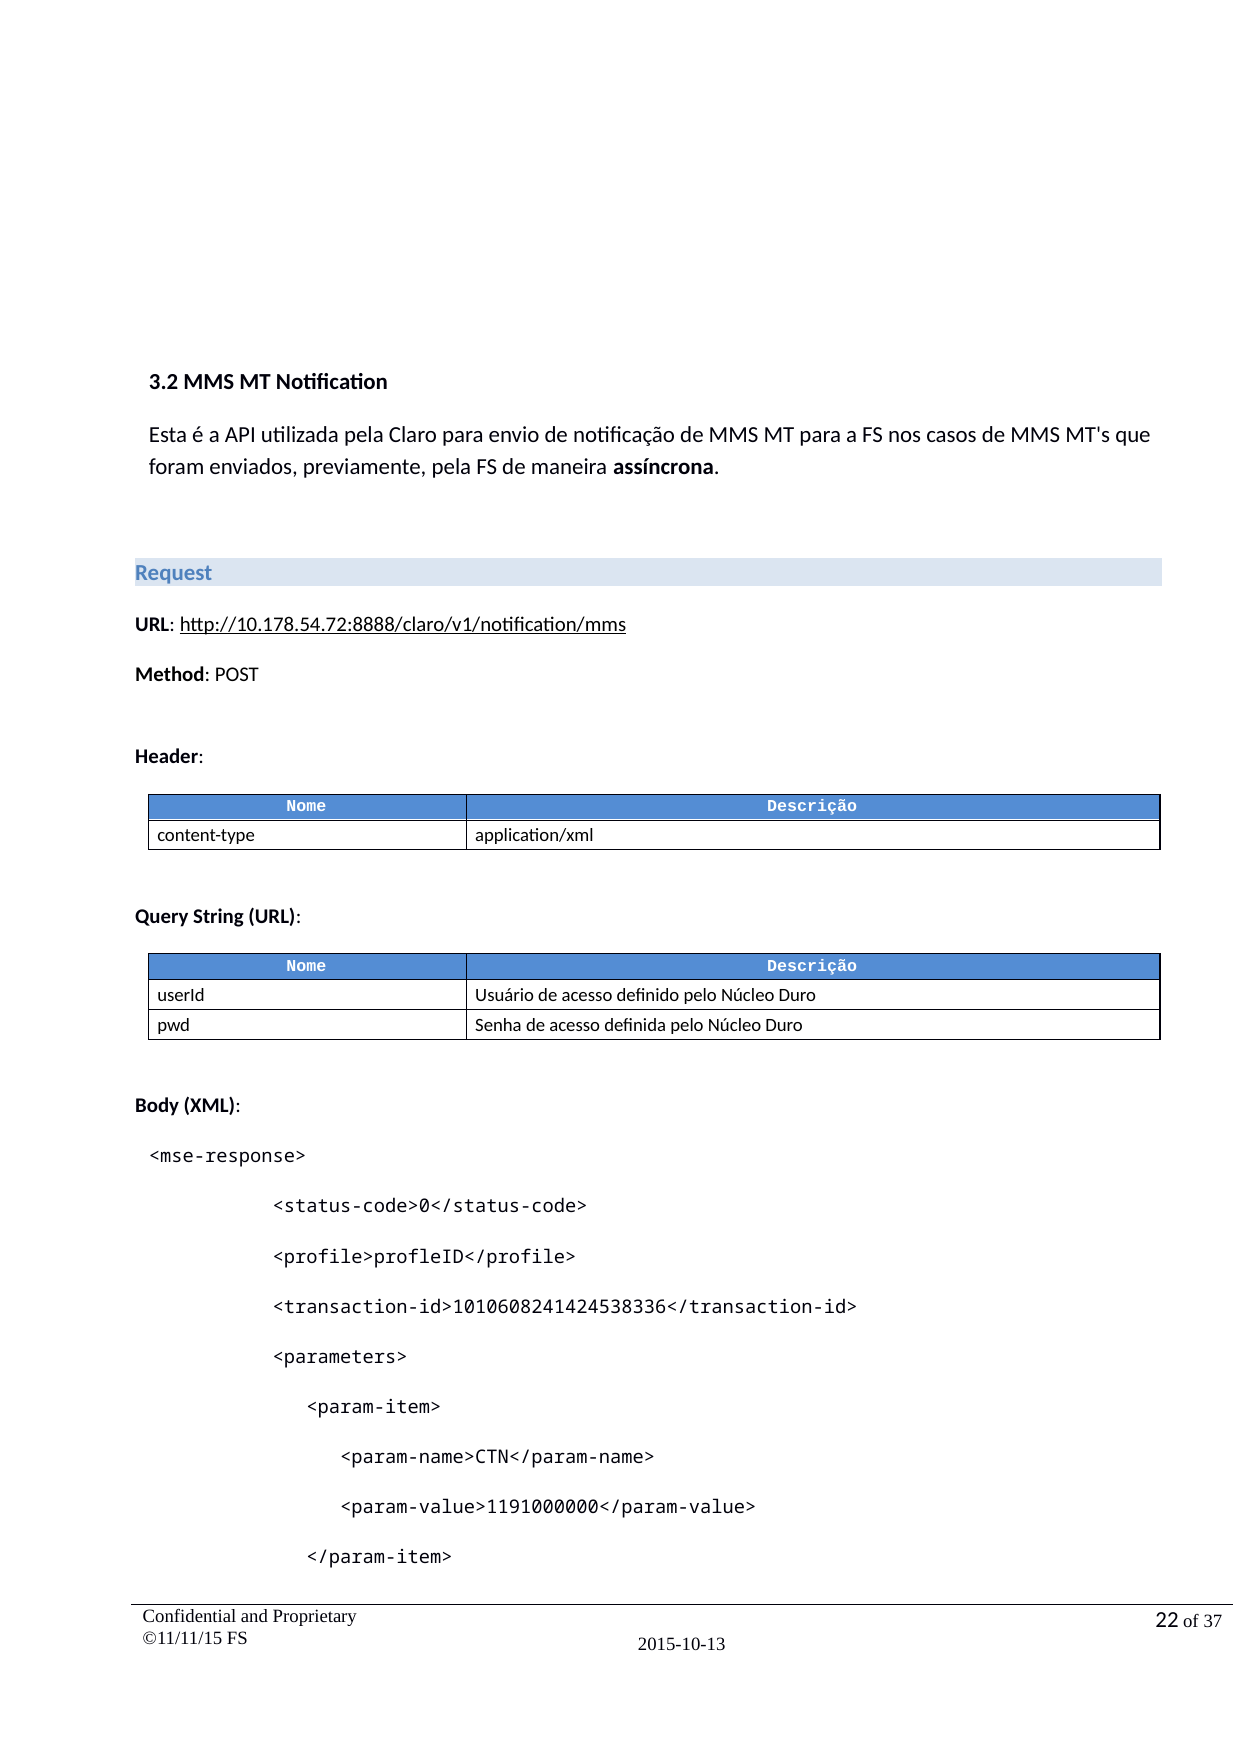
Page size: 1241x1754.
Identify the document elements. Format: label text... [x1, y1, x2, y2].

table_header Descrição [467, 795, 1159, 819]
table_cell userId [149, 980, 466, 1009]
text <param-name>CTN</param-name> [149, 1443, 1162, 1469]
text URL: http://10.178.54.72:8888/claro/v1/notification/mms [135, 611, 1162, 637]
table_header Nome [149, 795, 466, 819]
table_cell Usuário de acesso definido pelo Núcleo Duro [467, 980, 1159, 1009]
table_cell content-type [149, 821, 466, 849]
table_cell Senha de acesso definida pelo Núcleo Duro [467, 1010, 1159, 1039]
text <param-value>1191000000</param-value> [149, 1493, 1162, 1519]
text <mse-response> [149, 1143, 1162, 1168]
text Method: POST [135, 661, 1162, 719]
text <param-item> [149, 1393, 1162, 1419]
text <profile>profleID</profile> [149, 1243, 1162, 1268]
text Header: [135, 744, 1162, 769]
text Esta é a API utilizada pela Claro para envio de notificação de MMS MT para a FS nos casos de MMS MT's que foram enviados, previamente, pela FS de maneira assíncrona. [149, 420, 1162, 480]
text <status-code>0</status-code> [149, 1193, 1162, 1218]
text <parameters> [149, 1343, 1162, 1369]
text Body (XML): [135, 1093, 1162, 1118]
text Request [135, 558, 1162, 586]
text Query String (URL): [135, 903, 1162, 929]
table_cell application/xml [467, 821, 1159, 849]
text </param-item> [149, 1543, 1162, 1569]
table_cell pwd [149, 1010, 466, 1039]
table_header Descrição [467, 954, 1159, 979]
text <transaction-id>1010608241424538336</transaction-id> [149, 1293, 1162, 1318]
text 3.2 MMS MT Notification [149, 367, 1162, 395]
table_header Nome [149, 954, 466, 979]
